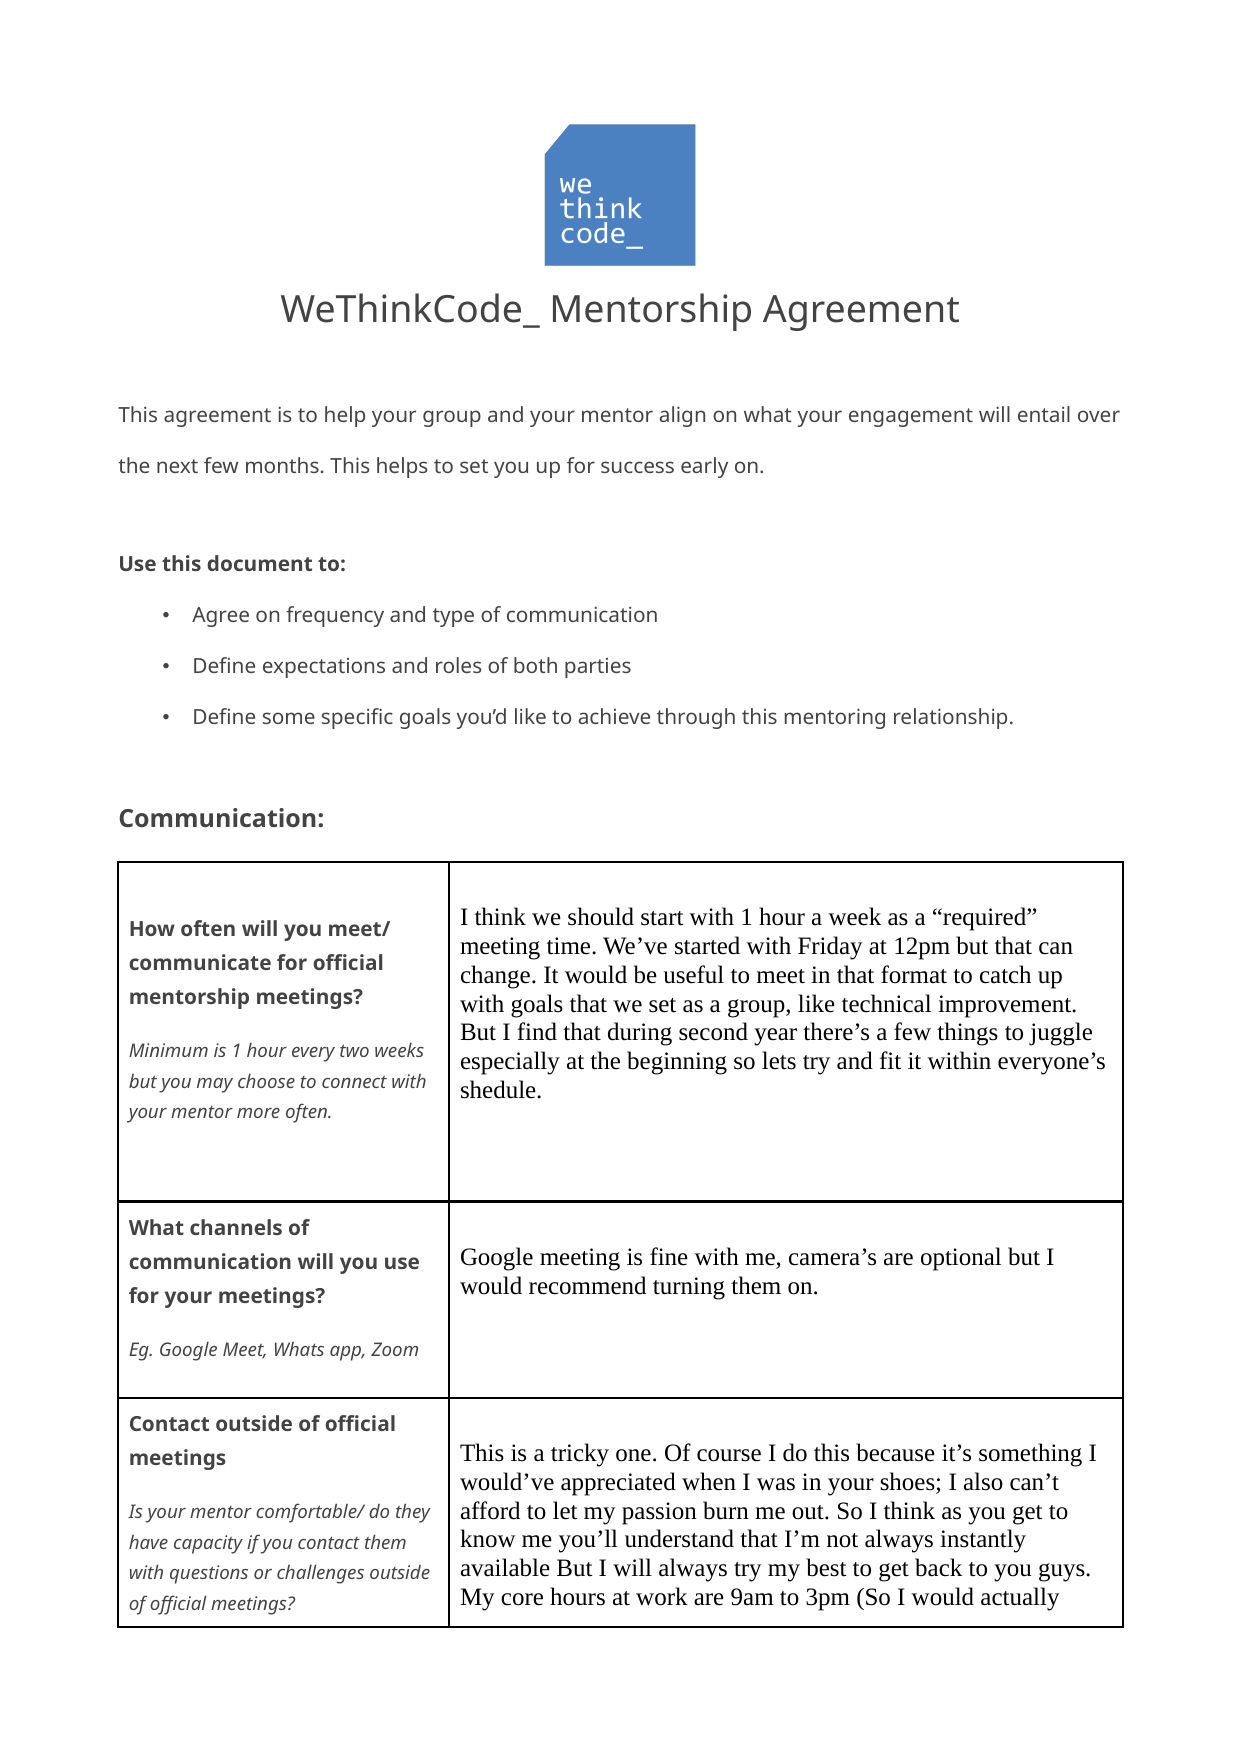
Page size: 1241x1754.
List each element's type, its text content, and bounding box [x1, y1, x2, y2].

table_header I think we should start with 1 hour a week as a “required” meeting time. We’ve started with Friday at 12pm but that can change. It would be useful to meet in that format to catch up with goals that we set as a group, like technical improvement. But I find that during second year there’s a few things to juggle especially at the beginning so lets try and fit it within everyone’s shedule. [450, 863, 1122, 1200]
table_cell This is a tricky one. Of course I do this because it’s something I would’ve appreciated when I was in your shoes; I also can’t afford to let my passion burn me out. So I think as you get to know me you’ll understand that I’m not always instantly available But I will always try my best to get back to you guys. My core hours at work are 9am to 3pm (So I would actually [450, 1399, 1122, 1626]
text Use this document to: [118, 549, 1122, 578]
text This agreement is to help your group and your mentor align on what your engagement will entail over the next few months. This helps to set you up for success early on. [118, 400, 1122, 479]
picture [543, 118, 697, 272]
list Agree on frequency and type of communication [162, 600, 1122, 629]
list Define expectations and roles of both parties [162, 651, 1122, 679]
table_cell Contact outside of official meetings Is your mentor comfortable/ do they have capacity if you contact them with questions or challenges outside of official meetings? [119, 1399, 448, 1626]
table_header How often will you meet/ communicate for official mentorship meetings? Minimum is 1 hour every two weeks but you may choose to connect with your mentor more often. [119, 863, 448, 1200]
table_cell Google meeting is fine with me, camera’s are optional but I would recommend turning them on. [450, 1203, 1122, 1397]
list Define some specific goals you’d like to achieve through this mentoring relationship. [162, 702, 1122, 730]
text Communication: [118, 800, 1122, 834]
table_cell What channels of communication will you use for your meetings? Eg. Google Meet, Whats app, Zoom [119, 1203, 448, 1397]
text WeThinkCode_ Mentorship Agreement [118, 282, 1122, 333]
